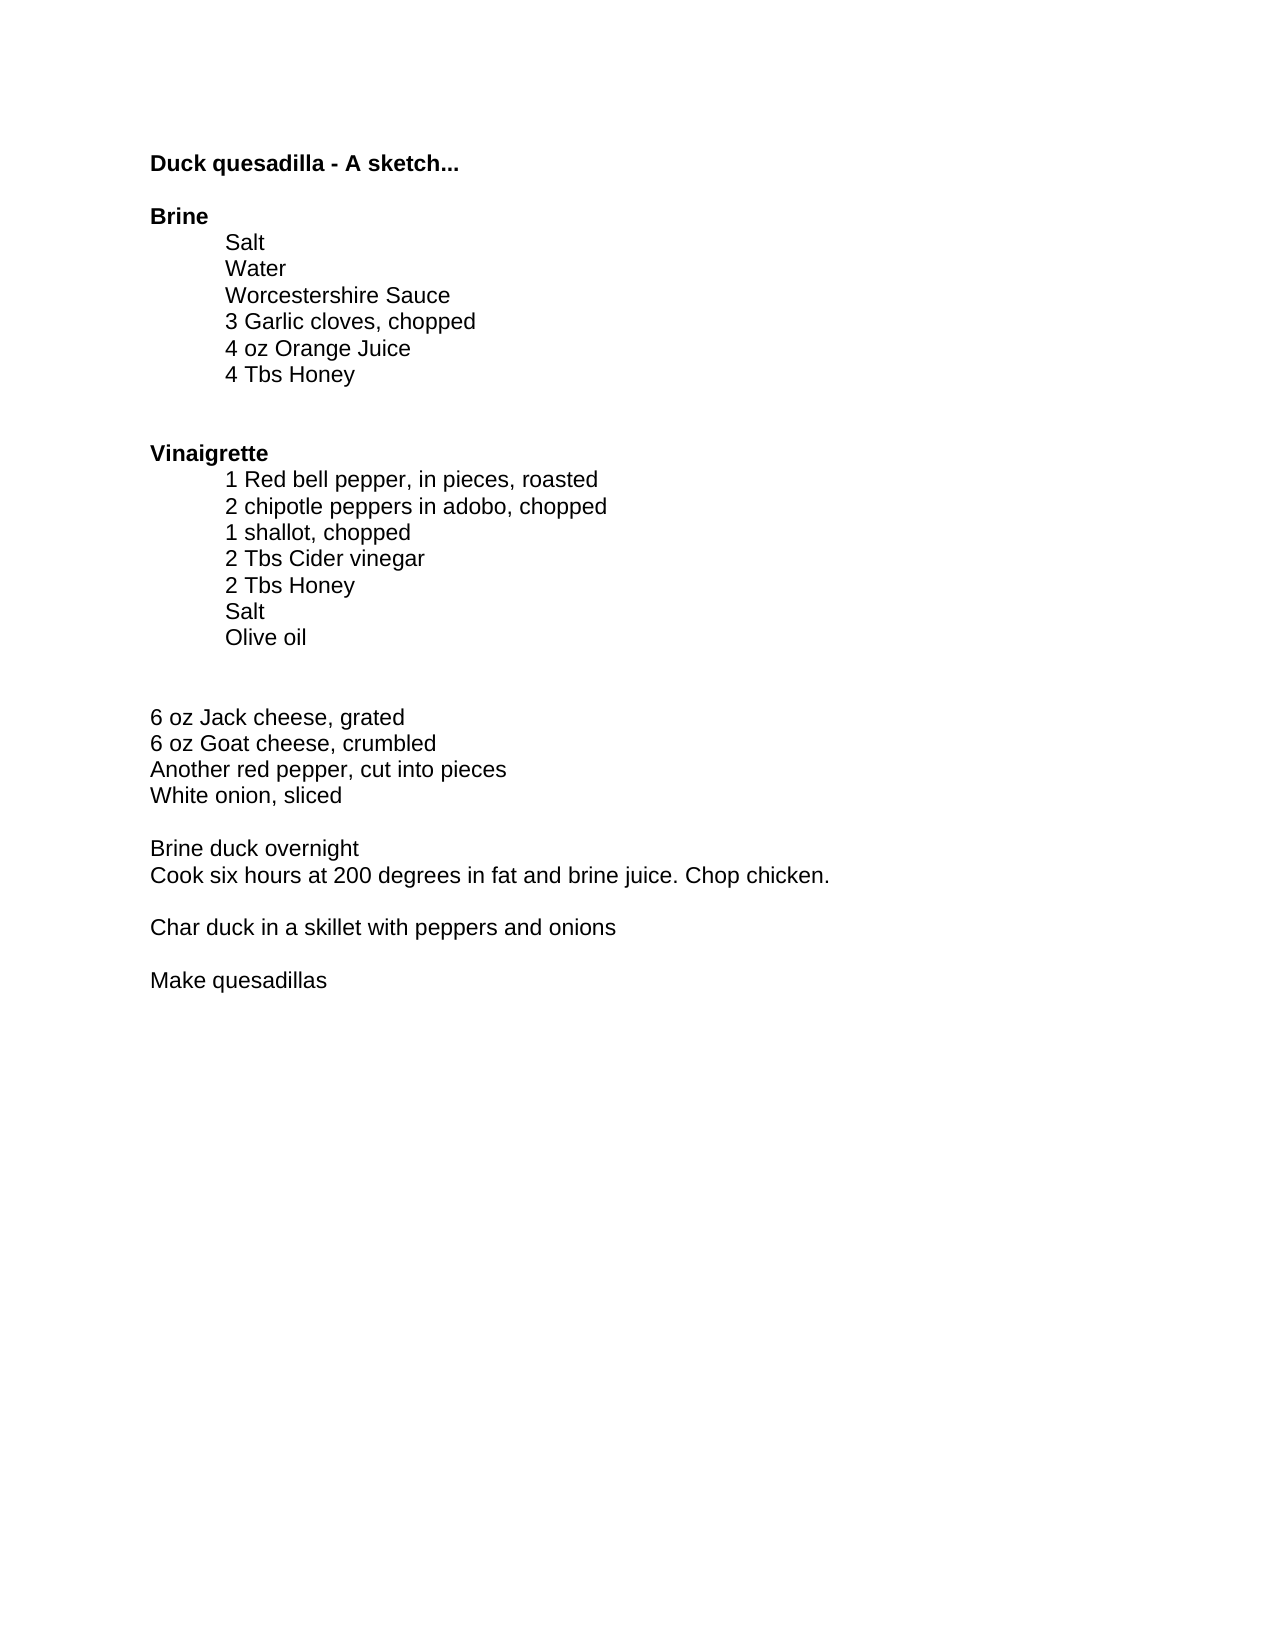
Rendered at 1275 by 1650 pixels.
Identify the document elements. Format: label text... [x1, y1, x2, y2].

text Worcestershire Sauce [150, 282, 1125, 308]
text Olive oil [150, 624, 1125, 651]
text 4 Tbs Honey [150, 361, 1125, 387]
text Water [150, 255, 1125, 282]
text Brine [150, 203, 1125, 229]
text 6 oz Goat cheese, crumbled [150, 730, 1125, 756]
text White onion, sliced [150, 782, 1125, 809]
text 1 Red bell pepper, in pieces, roasted [150, 466, 1125, 493]
text 3 Garlic cloves, chopped [150, 308, 1125, 334]
text Another red pepper, cut into pieces [150, 756, 1125, 782]
text 6 oz Jack cheese, grated [150, 703, 1125, 730]
text 2 chipotle peppers in adobo, chopped [150, 493, 1125, 519]
text 2 Tbs Cider vinegar [150, 545, 1125, 572]
text Salt [150, 229, 1125, 255]
text Duck quesadilla - A sketch... [150, 150, 1125, 176]
text Salt [150, 598, 1125, 624]
text Cook six hours at 200 degrees in fat and brine juice. Chop chicken. [150, 862, 1125, 888]
text 2 Tbs Honey [150, 572, 1125, 598]
text Make quesadillas [150, 967, 1125, 993]
text 4 oz Orange Juice [150, 334, 1125, 361]
text Brine duck overnight [150, 835, 1125, 862]
text Char duck in a skillet with peppers and onions [150, 914, 1125, 941]
text 1 shallot, chopped [150, 519, 1125, 545]
text Vinaigrette [150, 440, 1125, 466]
